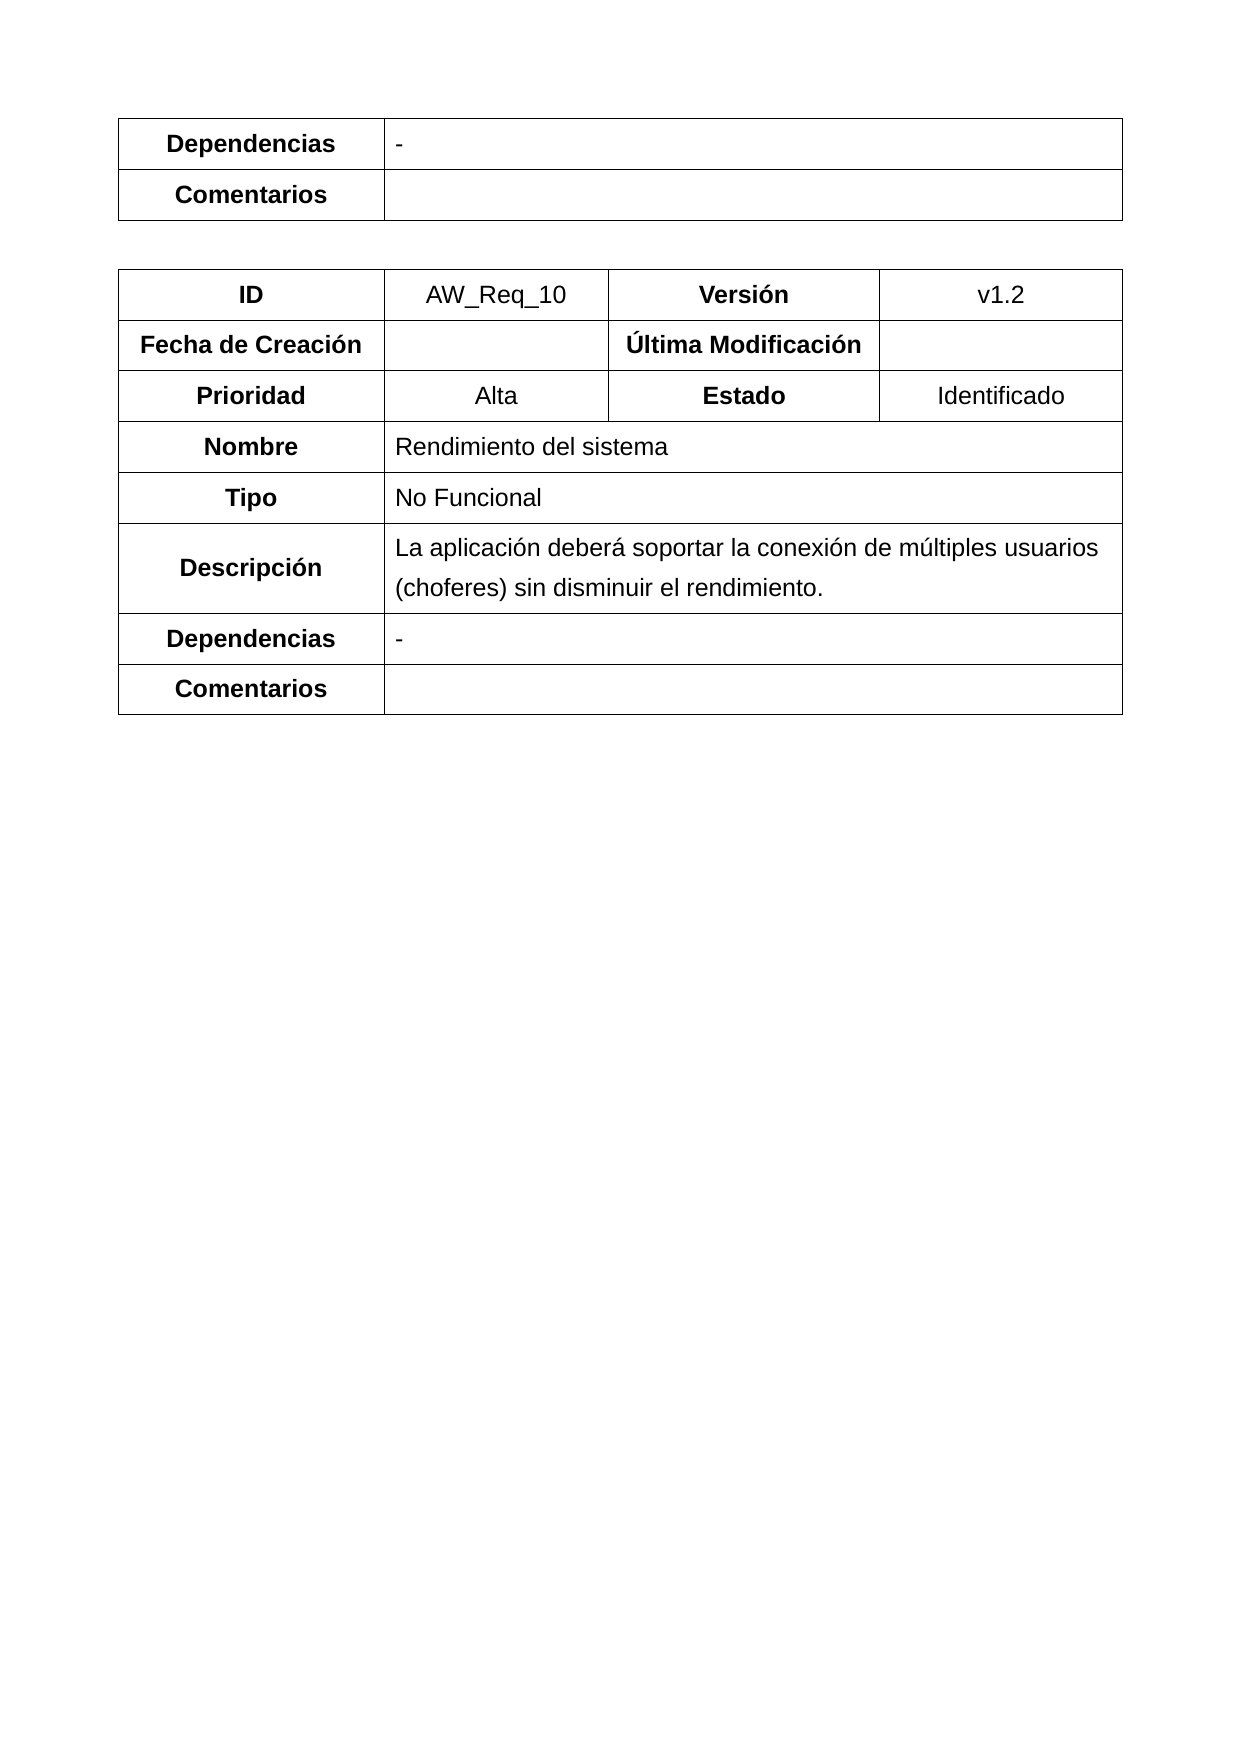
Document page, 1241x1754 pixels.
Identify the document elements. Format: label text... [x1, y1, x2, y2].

table_cell Estado [609, 371, 879, 421]
table_cell - [385, 119, 1122, 169]
table_cell [385, 170, 1122, 219]
table_cell Descripción [119, 524, 384, 613]
table_cell Tipo [119, 473, 384, 522]
table_header v1.2 [880, 270, 1122, 319]
table_cell [385, 321, 608, 370]
table_cell Última Modificación [609, 321, 879, 370]
table_cell [385, 665, 1122, 714]
table_cell - [385, 614, 1122, 663]
table_header Versión [609, 270, 879, 319]
table_cell Dependencias [119, 119, 384, 169]
table_cell Dependencias [119, 614, 384, 663]
table_header AW_Req_10 [385, 270, 608, 319]
table_cell Rendimiento del sistema [385, 422, 1122, 472]
table_cell Nombre [119, 422, 384, 472]
table_cell [880, 321, 1122, 370]
table_cell Comentarios [119, 665, 384, 714]
table_cell Identificado [880, 371, 1122, 421]
table_cell La aplicación deberá soportar la conexión de múltiples usuarios (choferes) sin disminuir el rendimiento. [385, 524, 1122, 613]
table_cell Alta [385, 371, 608, 421]
table_cell Comentarios [119, 170, 384, 219]
table_cell Fecha de Creación [119, 321, 384, 370]
table_header ID [119, 270, 384, 319]
table_cell No Funcional [385, 473, 1122, 522]
table_cell Prioridad [119, 371, 384, 421]
